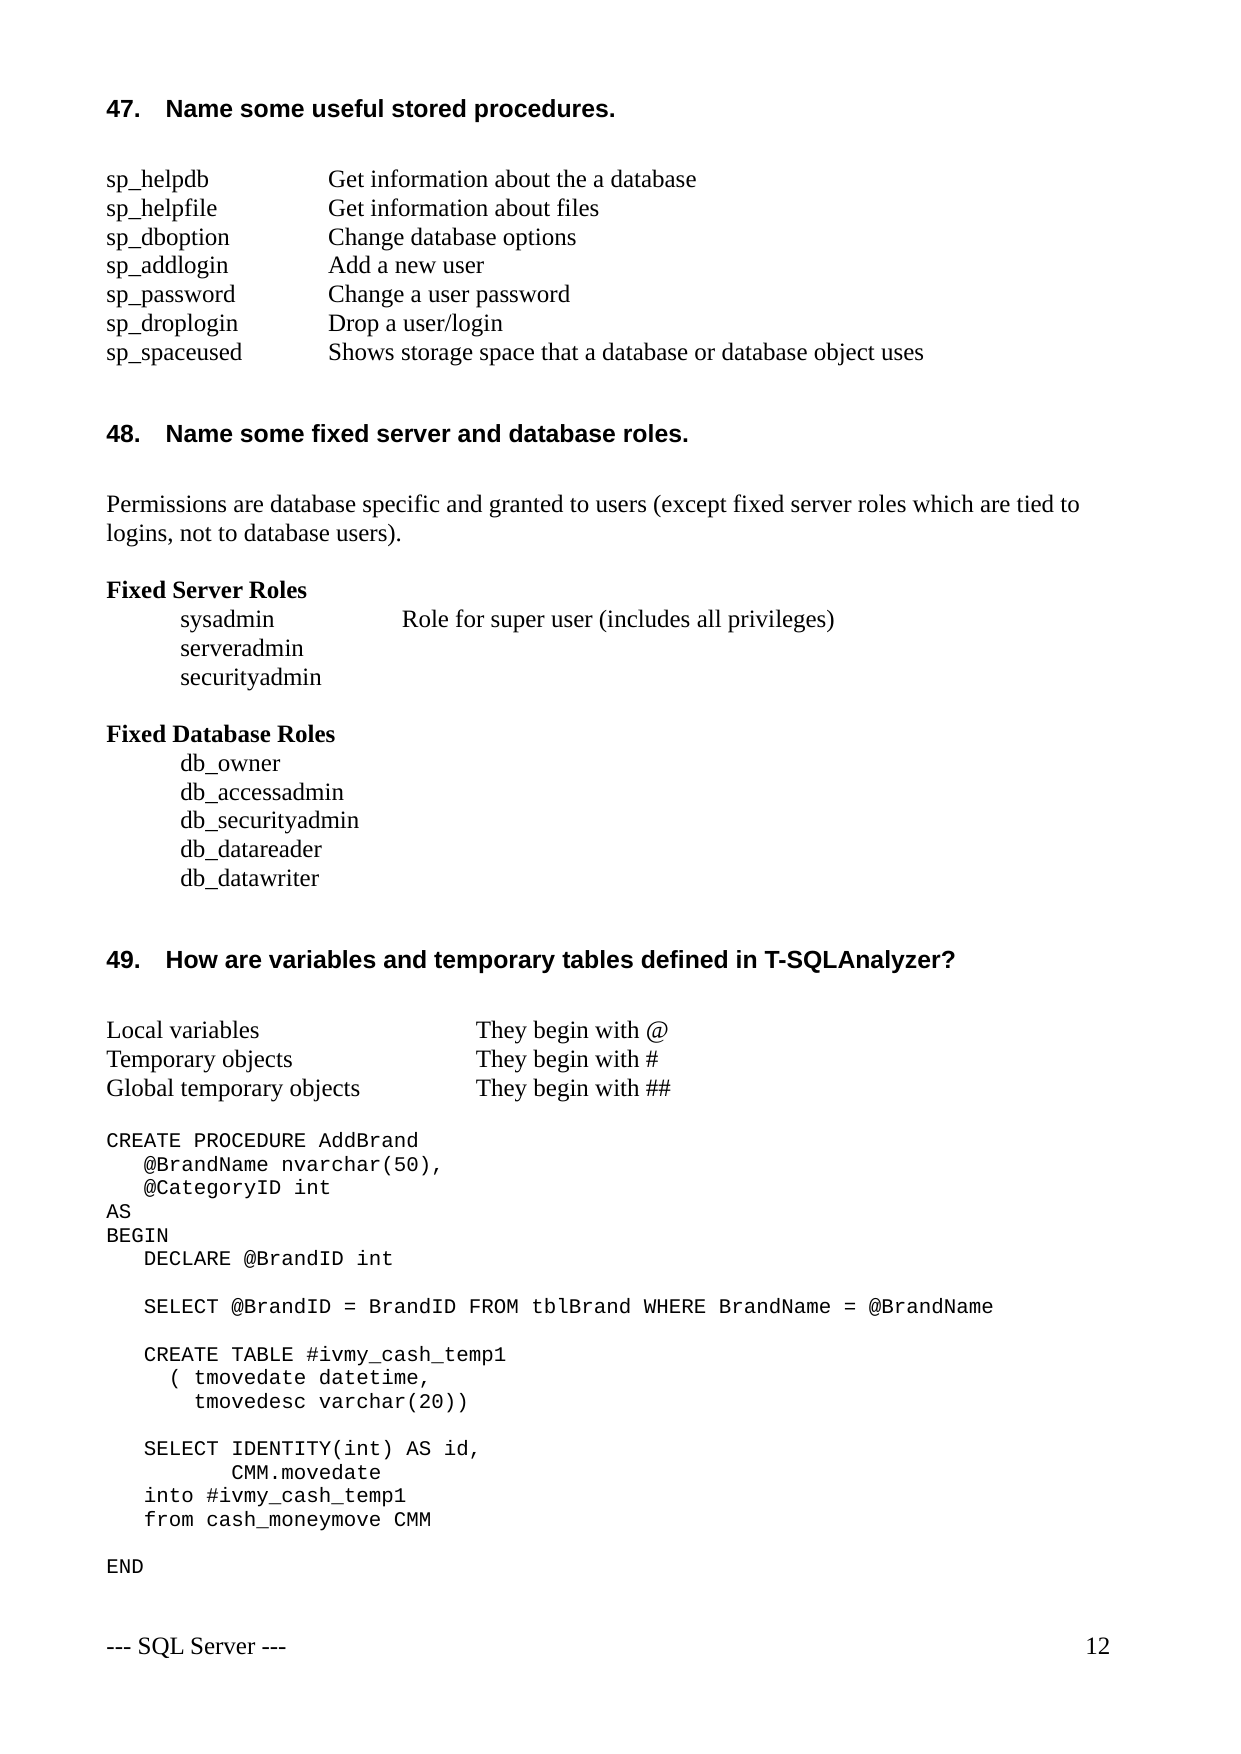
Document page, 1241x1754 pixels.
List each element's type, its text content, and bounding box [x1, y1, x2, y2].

text sp_addlogin Add a new user [106, 251, 1134, 279]
text Global temporary objects They begin with ## [106, 1073, 1134, 1101]
text BEGIN [106, 1225, 1134, 1248]
text sysadmin Role for super user (includes all privileges) [180, 604, 1134, 633]
text securityadmin [180, 662, 1134, 690]
text Permissions are database specific and granted to users (except fixed server roles which are tied to logins, not to database users). [106, 489, 1134, 547]
text db_accessadmin [180, 777, 1134, 805]
text @CategoryID int [106, 1177, 1134, 1201]
text into #ivmy_cash_temp1 [106, 1485, 1134, 1509]
subtitle How are variables and temporary tables defined in T-SQLAnalyzer? [106, 945, 1134, 974]
text from cash_moneymove CMM [106, 1509, 1134, 1533]
text SELECT @BrandID = BrandID FROM tblBrand WHERE BrandName = @BrandName [106, 1296, 1134, 1320]
subtitle Name some fixed server and database roles. [106, 419, 1134, 448]
text Local variables They begin with @ [106, 1015, 1134, 1044]
text db_owner [180, 748, 1134, 777]
text ( tmovedate datetime, [106, 1367, 1134, 1391]
text sp_dboption Change database options [106, 222, 1134, 251]
text AS [106, 1201, 1134, 1225]
text tmovedesc varchar(20)) [106, 1391, 1134, 1414]
subtitle Name some useful stored procedures. [106, 94, 1134, 123]
text DECLARE @BrandID int [106, 1248, 1134, 1272]
text CMM.movedate [106, 1462, 1134, 1485]
text Temporary objects They begin with # [106, 1044, 1134, 1073]
text db_datareader [180, 834, 1134, 863]
text db_securityadmin [180, 805, 1134, 834]
text sp_helpdb Get information about the a database [106, 164, 1134, 193]
text @BrandName nvarchar(50), [106, 1154, 1134, 1177]
text sp_password Change a user password [106, 279, 1134, 308]
text Fixed Database Roles [106, 719, 1134, 748]
text db_datawriter [180, 863, 1134, 892]
text serveradmin [180, 633, 1134, 662]
text sp_helpfile Get information about files [106, 193, 1134, 222]
text sp_spaceused Shows storage space that a database or database object uses [106, 337, 1134, 366]
text sp_droplogin Drop a user/login [106, 308, 1134, 337]
text CREATE PROCEDURE AddBrand [106, 1130, 1134, 1154]
text SELECT IDENTITY(int) AS id, [106, 1438, 1134, 1462]
text END [106, 1556, 1134, 1580]
text Fixed Server Roles [106, 575, 1134, 604]
text CREATE TABLE #ivmy_cash_temp1 [106, 1343, 1134, 1367]
